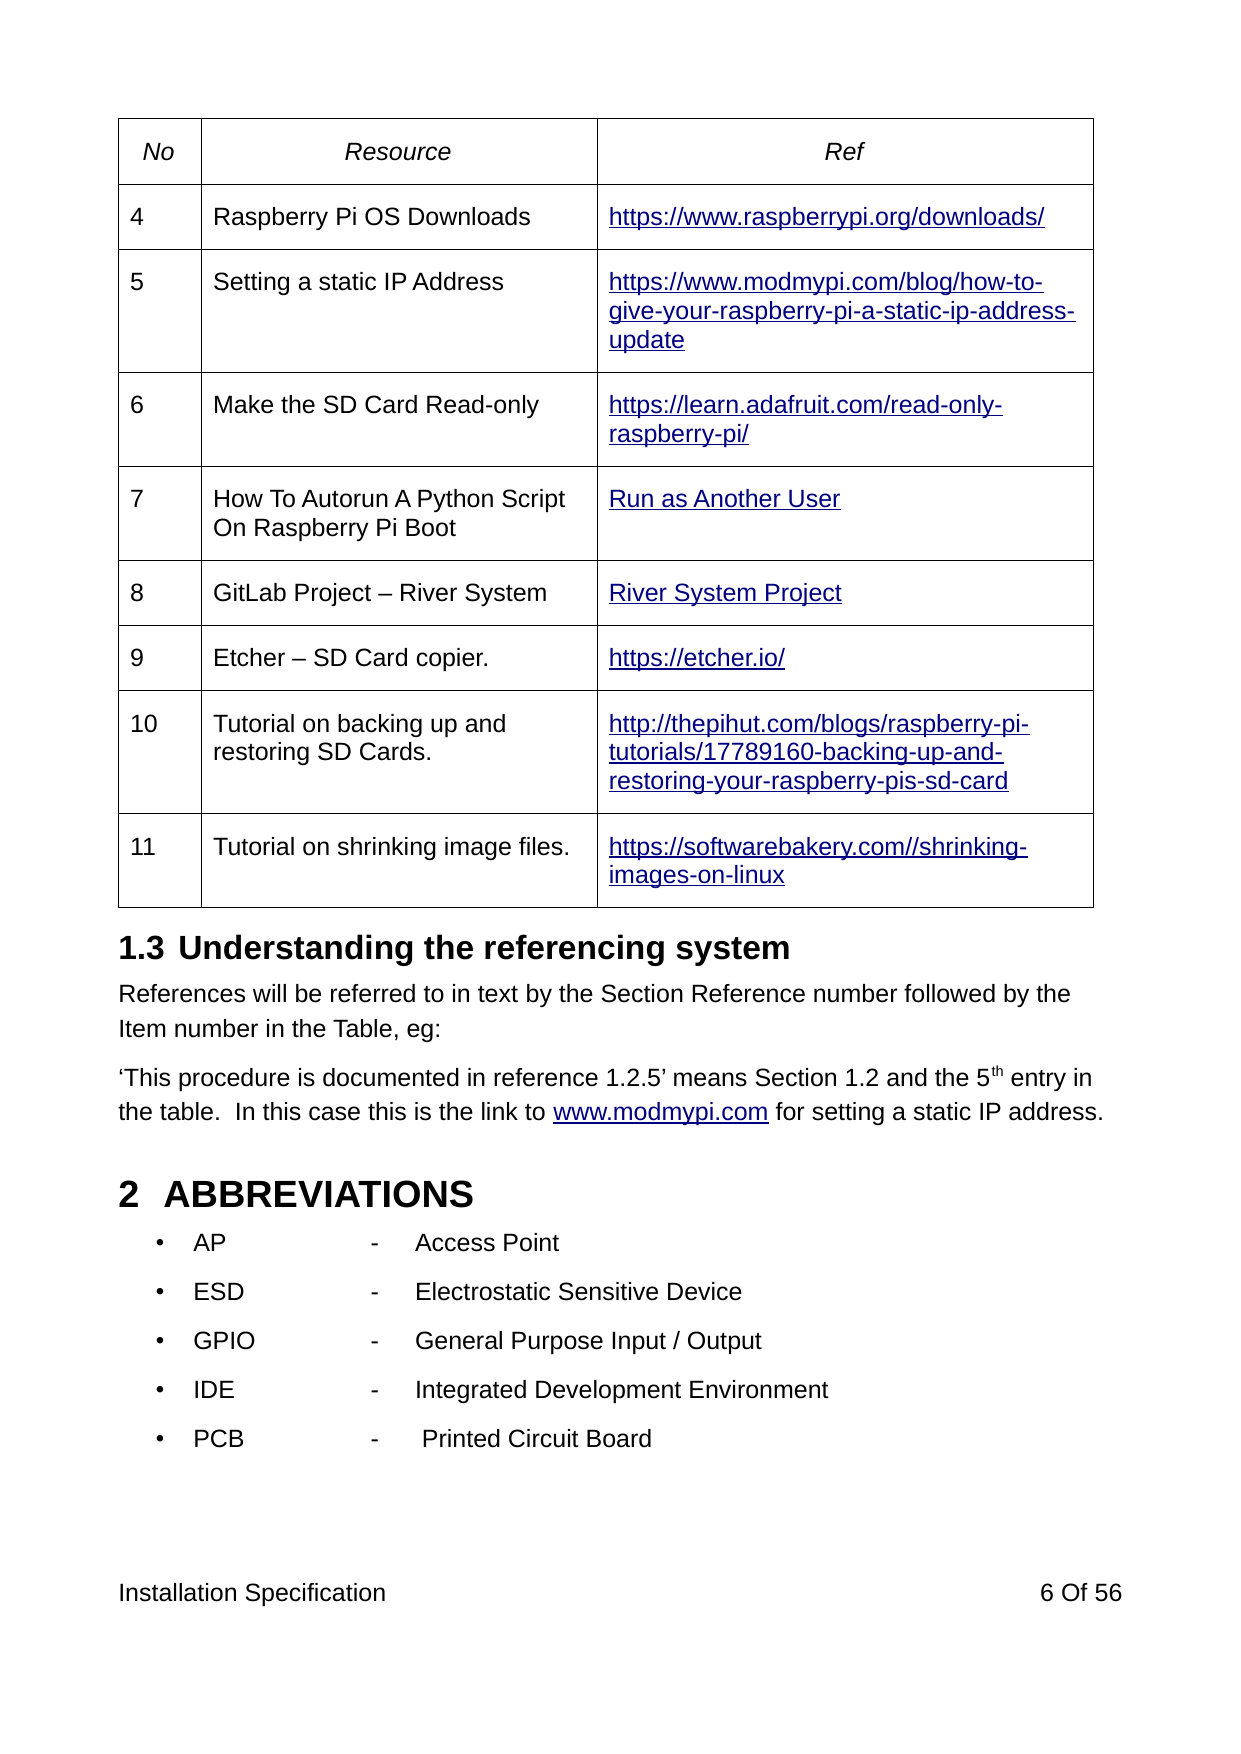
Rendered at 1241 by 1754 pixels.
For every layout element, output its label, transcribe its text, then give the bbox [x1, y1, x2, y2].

table_cell 8 [119, 561, 201, 625]
text ‘This procedure is documented in reference 1.2.5’ means Section 1.2 and the 5th entry in the table. In this case this is the link to www.modmypi.com for setting a static IP address. [118, 1063, 1122, 1126]
table_cell 11 [119, 814, 201, 907]
table_header Ref [598, 119, 1093, 183]
table_cell https://www.modmypi.com/blog/how-to-give-your-raspberry-pi-a-static-ip-address-update [598, 250, 1093, 372]
table_cell Make the SD Card Read-only [202, 373, 597, 466]
table_header Resource [202, 119, 597, 183]
table_cell https://www.raspberrypi.org/downloads/ [598, 185, 1093, 249]
list GPIO - General Purpose Input / Output [156, 1326, 1122, 1355]
table_cell https://softwarebakery.com//shrinking-images-on-linux [598, 814, 1093, 907]
table_cell Etcher – SD Card copier. [202, 626, 597, 690]
list AP - Access Point [156, 1227, 1122, 1256]
table_cell 6 [119, 373, 201, 466]
list IDE - Integrated Development Environment [156, 1375, 1122, 1404]
table_cell https://etcher.io/ [598, 626, 1093, 690]
table_cell http://thepihut.com/blogs/raspberry-pi-tutorials/17789160-backing-up-and-restoring-your-raspberry-pis-sd-card [598, 691, 1093, 813]
table_cell Tutorial on shrinking image files. [202, 814, 597, 907]
table_cell Tutorial on backing up and restoring SD Cards. [202, 691, 597, 813]
list ESD - Electrostatic Sensitive Device [156, 1277, 1122, 1306]
table_cell How To Autorun A Python Script On Raspberry Pi Boot [202, 467, 597, 560]
table_cell GitLab Project – River System [202, 561, 597, 625]
list PCB - Printed Circuit Board [156, 1424, 1122, 1453]
table_cell River System Project [598, 561, 1093, 625]
table_cell Run as Another User [598, 467, 1093, 560]
table_cell Setting a static IP Address [202, 250, 597, 372]
table_header No [119, 119, 201, 183]
text References will be referred to in text by the Section Reference number followed by the Item number in the Table, eg: [118, 979, 1122, 1042]
table_cell 5 [119, 250, 201, 372]
subtitle Understanding the referencing system [118, 928, 1122, 967]
table_cell 4 [119, 185, 201, 249]
subtitle ABBREVIATIONS [118, 1171, 1122, 1215]
table_cell 10 [119, 691, 201, 813]
table_cell 9 [119, 626, 201, 690]
table_cell https://learn.adafruit.com/read-only-raspberry-pi/ [598, 373, 1093, 466]
table_cell 7 [119, 467, 201, 560]
table_cell Raspberry Pi OS Downloads [202, 185, 597, 249]
